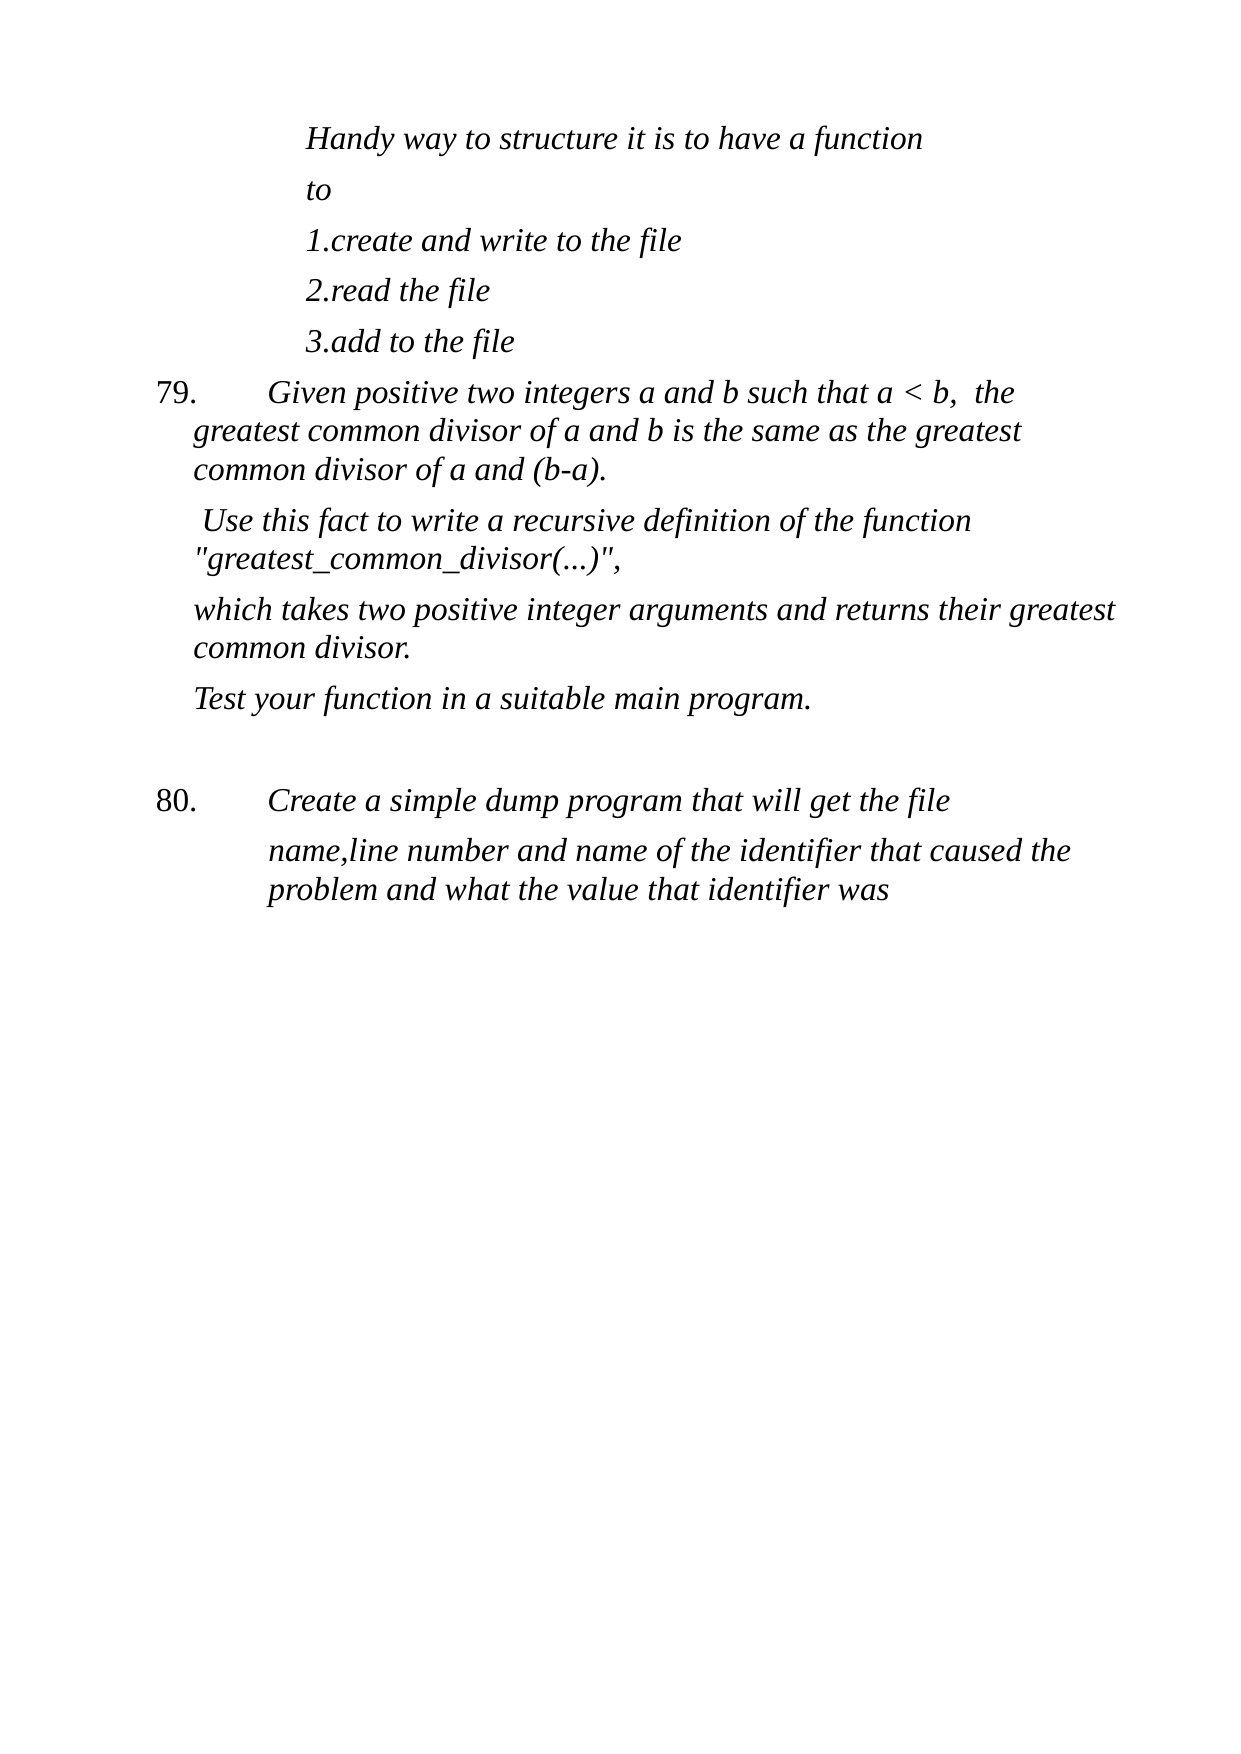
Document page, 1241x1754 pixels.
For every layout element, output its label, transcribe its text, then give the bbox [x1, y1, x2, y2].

list 2.read the file [268, 271, 1122, 309]
list to [268, 169, 1122, 207]
list Use this fact to write a recursive definition of the function "greatest_common_divisor(...)", [156, 500, 1122, 576]
list which takes two positive integer arguments and returns their greatest common divisor. [156, 589, 1122, 666]
list 1.create and write to the file [268, 220, 1122, 258]
list Test your function in a suitable main program. [156, 678, 1122, 716]
list name,line number and name of the identifier that caused the problem and what the value that identifier was [231, 831, 1122, 907]
list Given positive two integers a and b such that a < b, the greatest common divisor of a and b is the same as the greatest common divisor of a and (b-a). [156, 372, 1122, 487]
list Create a simple dump program that will get the file [156, 780, 1122, 818]
list Handy way to structure it is to have a function [268, 118, 1122, 156]
list 3.add to the file [268, 321, 1122, 360]
